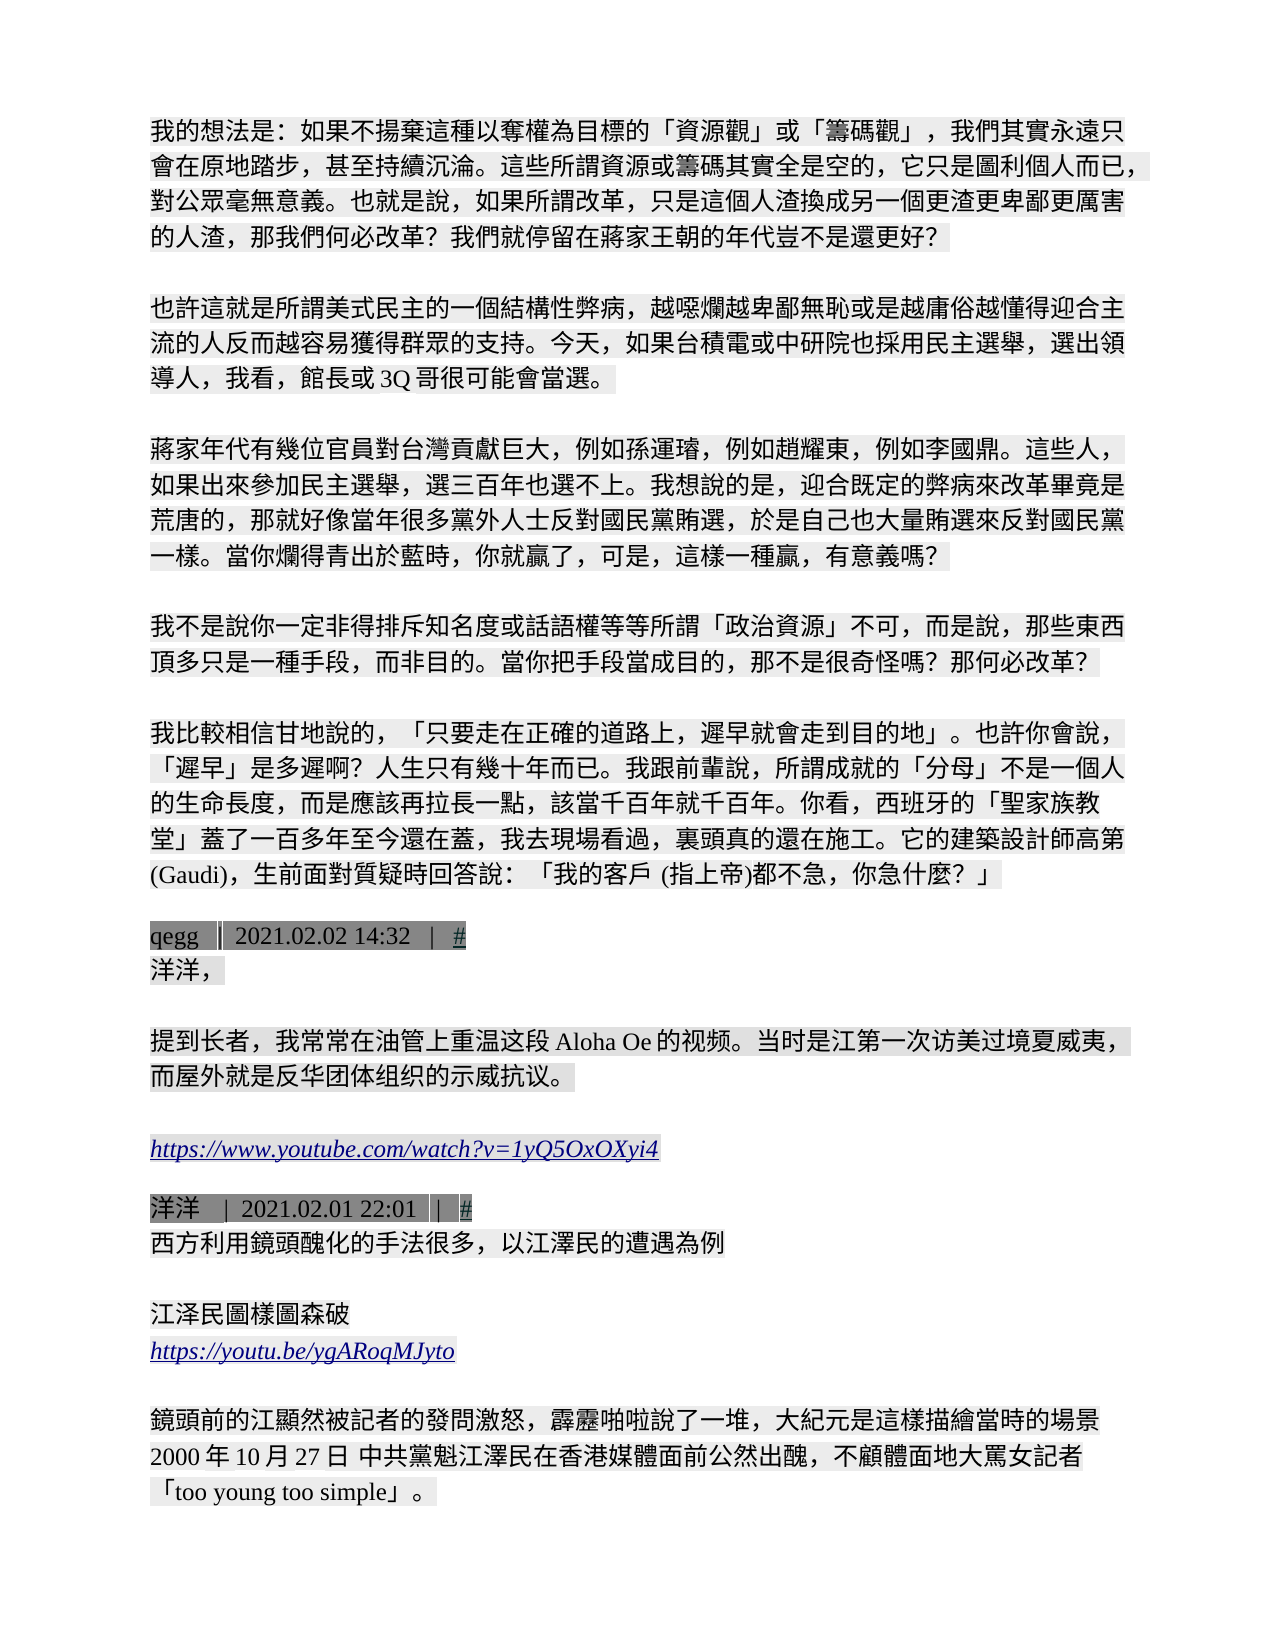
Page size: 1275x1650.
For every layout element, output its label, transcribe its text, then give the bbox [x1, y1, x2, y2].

text 洋洋 | 2021.02.01 22:01 | # [150, 1187, 1125, 1223]
text qegg | 2021.02.02 14:32 | # [150, 914, 1125, 950]
text 與前輩一席談(17) 陳真 2021. 02. 02. 前輩似乎很看重一個東西，這東西不容易說明，大約是類似「公眾性」或「知名度」或「曝光度」等等，接近早年黨外人士常講的一個詞叫做「政治資源」，簡單說就是「籌碼」、「身價」。 九零年代以後，政治已經不可怕，所以各種蒼蠅蚊子蟑螂全急著混進所謂「反對陣營」(也就是當年的綠營)，藉著累積所謂「政治資源」來抬高身價與知名度，進而變賣成為一種奪取功名利祿與權位的晉身階與敲門磚。 累積「政治資源」的方法就是，在一種事實上安全無虞甚至是和對方配合打假球的情況下，發起各種做秀性質的「抗爭」，製造各種「假衝突」，或是發動各種所謂「改革」與「論述」，創造媒體聲量與知名度及話語權，然後當然就是從政當官或參選，最少也能有助於個人前途。 這也就是為什麼台灣的所謂社運團體或什麼學運或所謂「公共型知識份子」如此令人不齒的原因，因為參與者特別是那些帶頭者，並不是真的關心什麼工運農運婦運或環保、人權或任何所謂公義，全是鬼扯蛋，他關心的是自己的「政治資源」或「政治籌碼」與「政治話語權」，以便能夠把這些「資源」給轉化為權位私利 。 你看，那些人渣黨的尾巴黨例如什麼屎袋力量或什麼雞雞黨，幾乎都是這種人，滿口理想理念，什麼民主自由與人權，講得天花亂墜，其實全是鬼扯蛋。而且，通常很會做秀，伶牙利齒；很會包裝，創造形象。但是，形象和真實樣貌的落差往往非常巨大，大到不可思議，宛如好萊塢電影般的戲劇化。 比方說，公開形象總是美美的，帥帥的，好溫柔好甜美好斯文喔。但是實際上呢，歪嘴叼洋煙，天天打牌、泡湯、玩女人，講起話來，即便是女生，照樣滿口「操」、「幹」、「機八」；關心的話題全是權力與利益。但是，一來到鎂光燈前就馬上變了一個人，變得清新，變得一副充滿理想；台詞也變了，變成救國救民，愛鄉愛土，犧牲奉獻。 別說一般人，許多時候連我也會上當。過去所謂社運人士或投入所謂反對運動的人，幾乎全是這樣。我是說「幾乎」，我不打算一竿子打翻一船人，問題是，到底有幾個人不是這樣？有幾個人真的內外一致、言行如一？鳳毛麟角，少之又少。 前輩希望各方分散的力量可以集結起來，成為藍綠之外的第三勢力。在這樣的目標底下，撿到籃子裡就是菜；我能理解前輩為何會推出一些什麼雞雞黨的人成為政治新星，因為他在這些作秀天王的身上看見了「籌碼」，看到一種可以轉化為政治權力的素質。 我的想法是：如果不揚棄這種以奪權為目標的「資源觀」或「籌碼觀」，我們其實永遠只會在原地踏步，甚至持續沉淪。這些所謂資源或籌碼其實全是空的，它只是圖利個人而已，對公眾毫無意義。也就是說，如果所謂改革，只是這個人渣換成另一個更渣更卑鄙更厲害的人渣，那我們何必改革？我們就停留在蔣家王朝的年代豈不是還更好？ 也許這就是所謂美式民主的一個結構性弊病，越噁爛越卑鄙無恥或是越庸俗越懂得迎合主流的人反而越容易獲得群眾的支持。今天，如果台積電或中研院也採用民主選舉，選出領導人，我看，館長或3Q哥很可能會當選。 蔣家年代有幾位官員對台灣貢獻巨大，例如孫運璿，例如趙耀東，例如李國鼎。這些人，如果出來參加民主選舉，選三百年也選不上。我想說的是，迎合既定的弊病來改革畢竟是荒唐的，那就好像當年很多黨外人士反對國民黨賄選，於是自己也大量賄選來反對國民黨一樣。當你爛得青出於藍時，你就贏了，可是，這樣一種贏，有意義嗎？ 我不是說你一定非得排斥知名度或話語權等等所謂「政治資源」不可，而是說，那些東西頂多只是一種手段，而非目的。當你把手段當成目的，那不是很奇怪嗎？那何必改革？ 我比較相信甘地說的，「只要走在正確的道路上，遲早就會走到目的地」。也許你會說，「遲早」是多遲啊？人生只有幾十年而已。我跟前輩說，所謂成就的「分母」不是一個人的生命長度，而是應該再拉長一點，該當千百年就千百年。你看，西班牙的「聖家族教堂」蓋了一百多年至今還在蓋，我去現場看過，裏頭真的還在施工。它的建築設計師高第 (Gaudi)，生前面對質疑時回答說：「我的客戶 (指上帝)都不急，你急什麼？」 [150, 75, 1125, 889]
text 洋洋， 提到长者，我常常在油管上重温这段Aloha Oe的视频。当时是江第一次访美过境夏威夷，而屋外就是反华团体组织的示威抗议。 https://www.youtube.com/watch?v=1yQ5OxOXyi4 [150, 950, 1125, 1162]
text 西方利用鏡頭醜化的手法很多，以江澤民的遭遇為例 江泽民圖樣圖森破 https://youtu.be/ygARoqMJyto 鏡頭前的江顯然被記者的發問激怒，霹靂啪啦說了一堆，大紀元是這樣描繪當時的場景 2000年10月27日 中共黨魁江澤民在香港媒體面前公然出醜，不顧體面地大罵女記者「too young too simple」。 [150, 1223, 1125, 1542]
